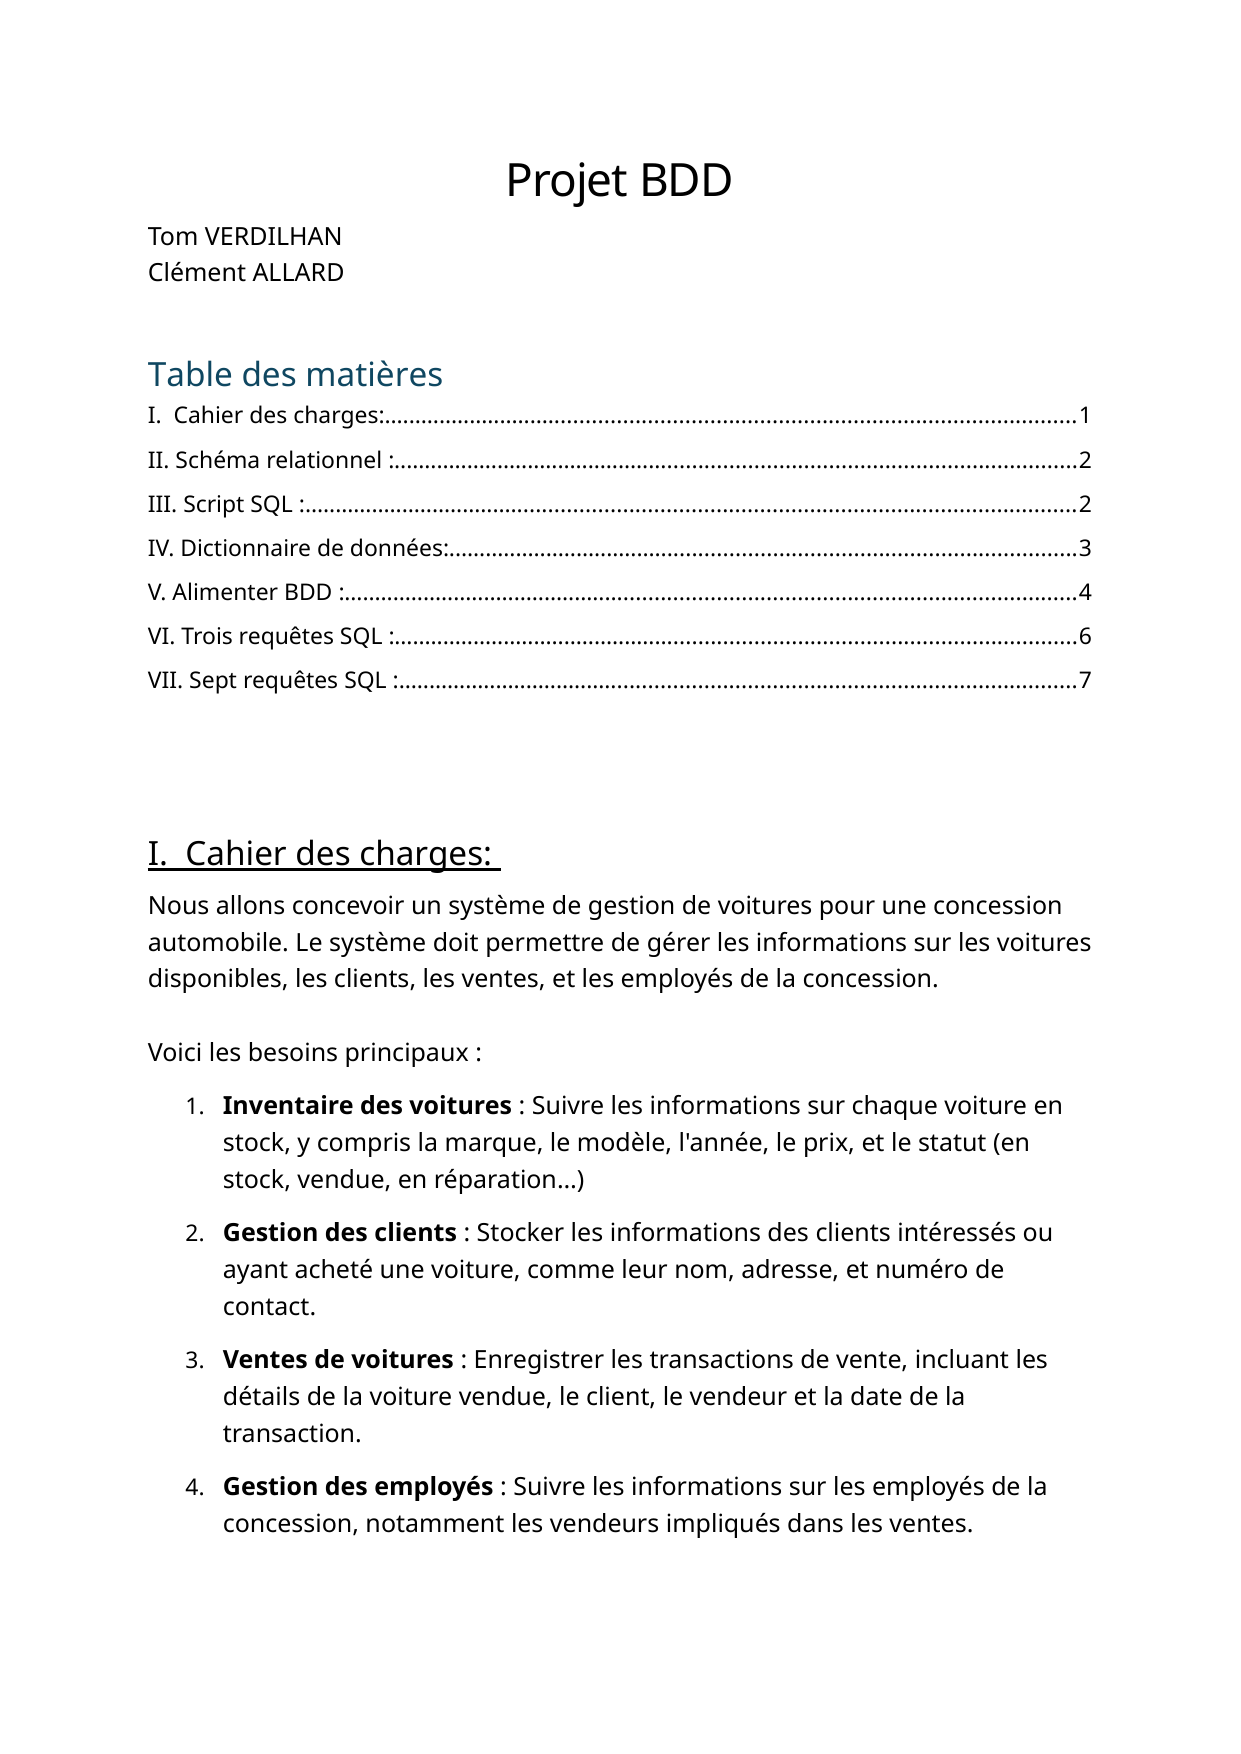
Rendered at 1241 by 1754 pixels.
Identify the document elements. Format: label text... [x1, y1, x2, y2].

title Projet BDD [148, 148, 1093, 210]
text V. Alimenter BDD : 4 [148, 576, 1093, 607]
list Gestion des employés : Suivre les informations sur les employés de la concession, notamment les vendeurs impliqués dans les ventes. [185, 1469, 1093, 1540]
list Ventes de voitures : Enregistrer les transactions de vente, incluant les détails de la voiture vendue, le client, le vendeur et la date de la transaction. [185, 1342, 1093, 1449]
subtitle I. Cahier des charges: [148, 830, 1093, 876]
text Tom VERDILHAN Clément ALLARD [148, 218, 1093, 323]
text I. Cahier des charges: 1 [148, 399, 1093, 431]
list Inventaire des voitures : Suivre les informations sur chaque voiture en stock, y compris la marque, le modèle, l'année, le prix, et le statut (en stock, vendue, en réparation…) [185, 1088, 1093, 1196]
text II. Schéma relationnel : 2 [148, 443, 1093, 475]
subtitle Table des matières [148, 350, 1093, 396]
text Nous allons concevoir un système de gestion de voitures pour une concession automobile. Le système doit permettre de gérer les informations sur les voitures disponibles, les clients, les ventes, et les employés de la concession. Voici les besoins principaux : [148, 887, 1093, 1069]
text VI. Trois requêtes SQL : 6 [148, 620, 1093, 651]
text III. Script SQL : 2 [148, 488, 1093, 519]
text VII. Sept requêtes SQL : 7 [148, 664, 1093, 696]
list Gestion des clients : Stocker les informations des clients intéressés ou ayant acheté une voiture, comme leur nom, adresse, et numéro de contact. [185, 1215, 1093, 1323]
text IV. Dictionnaire de données: 3 [148, 532, 1093, 563]
